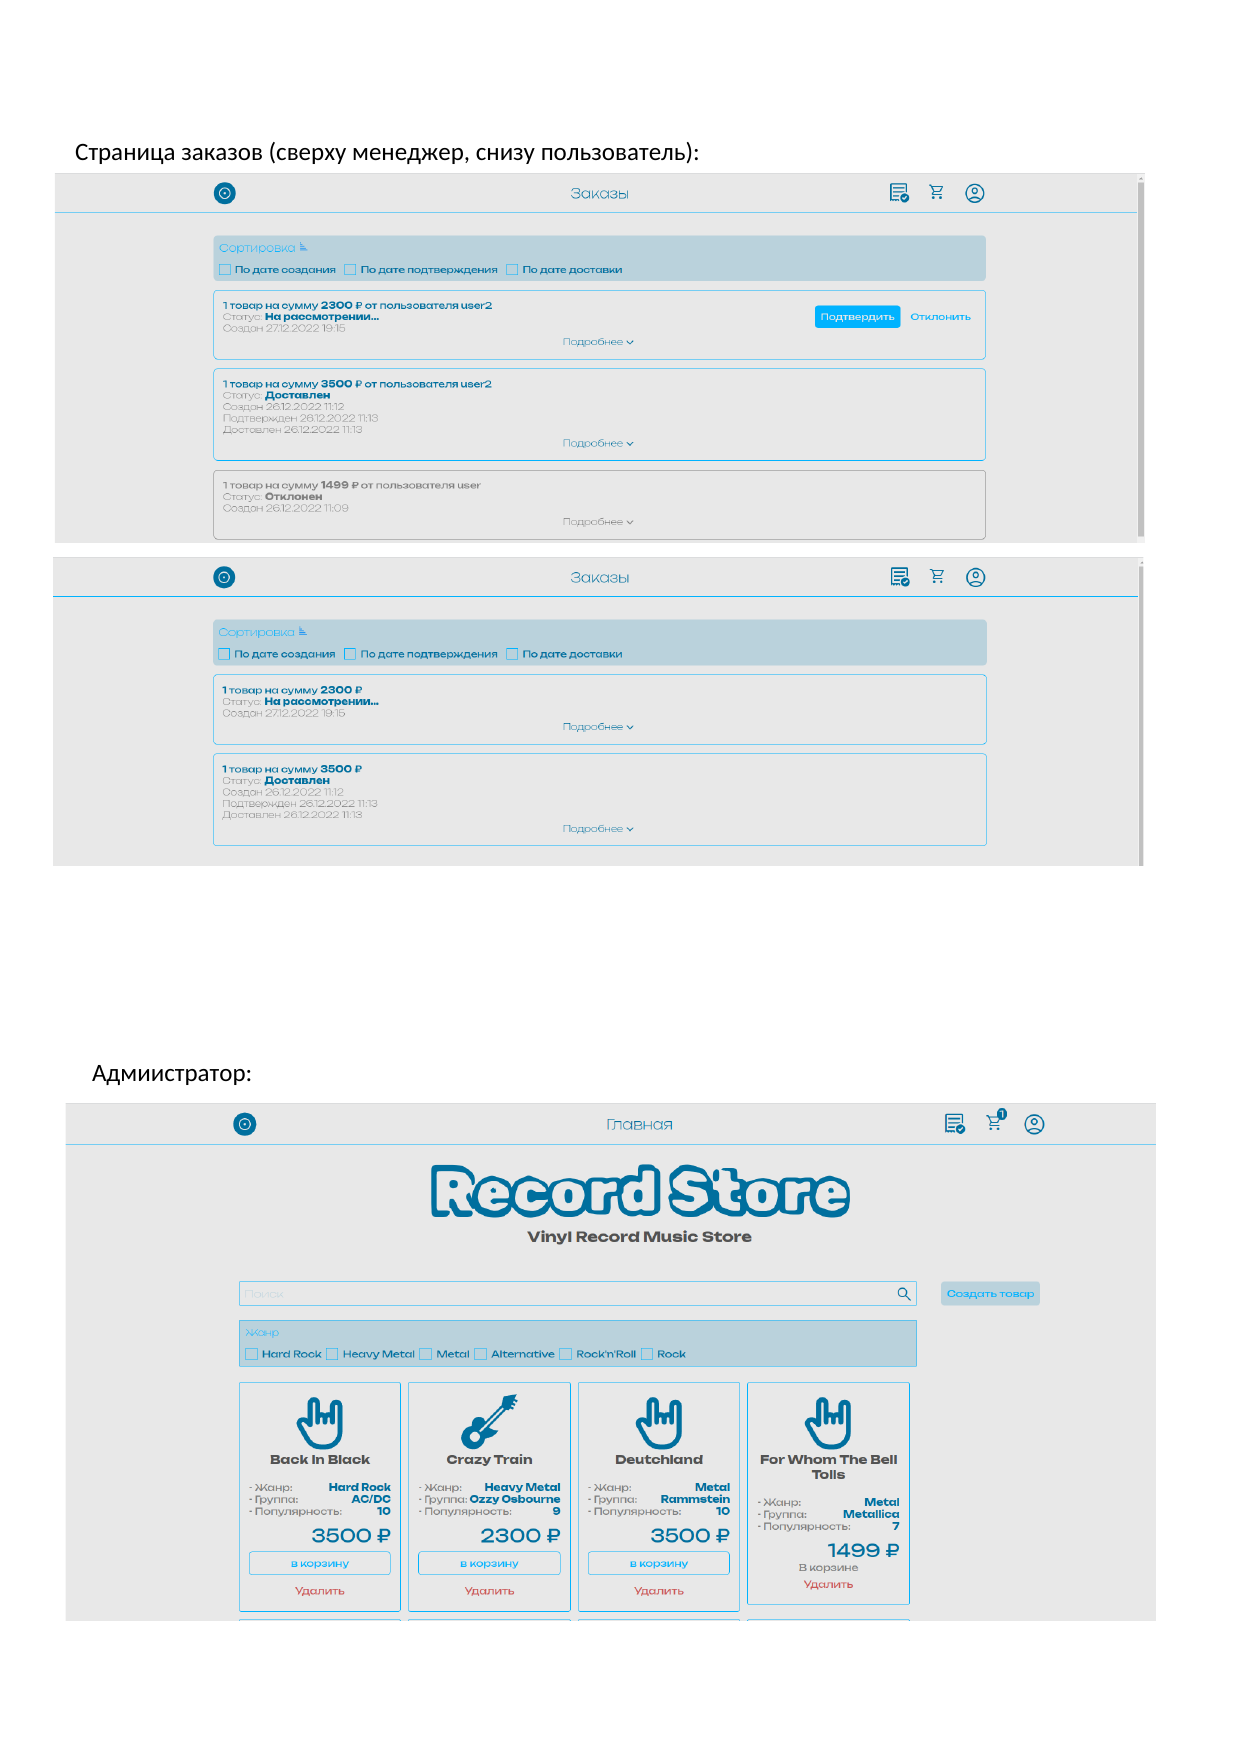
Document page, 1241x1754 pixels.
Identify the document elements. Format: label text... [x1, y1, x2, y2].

picture [54, 173, 1145, 543]
text Страница заказов (сверху менеджер, снизу пользователь): [75, 136, 1165, 167]
picture [53, 557, 1144, 866]
picture [65, 1103, 1156, 1621]
